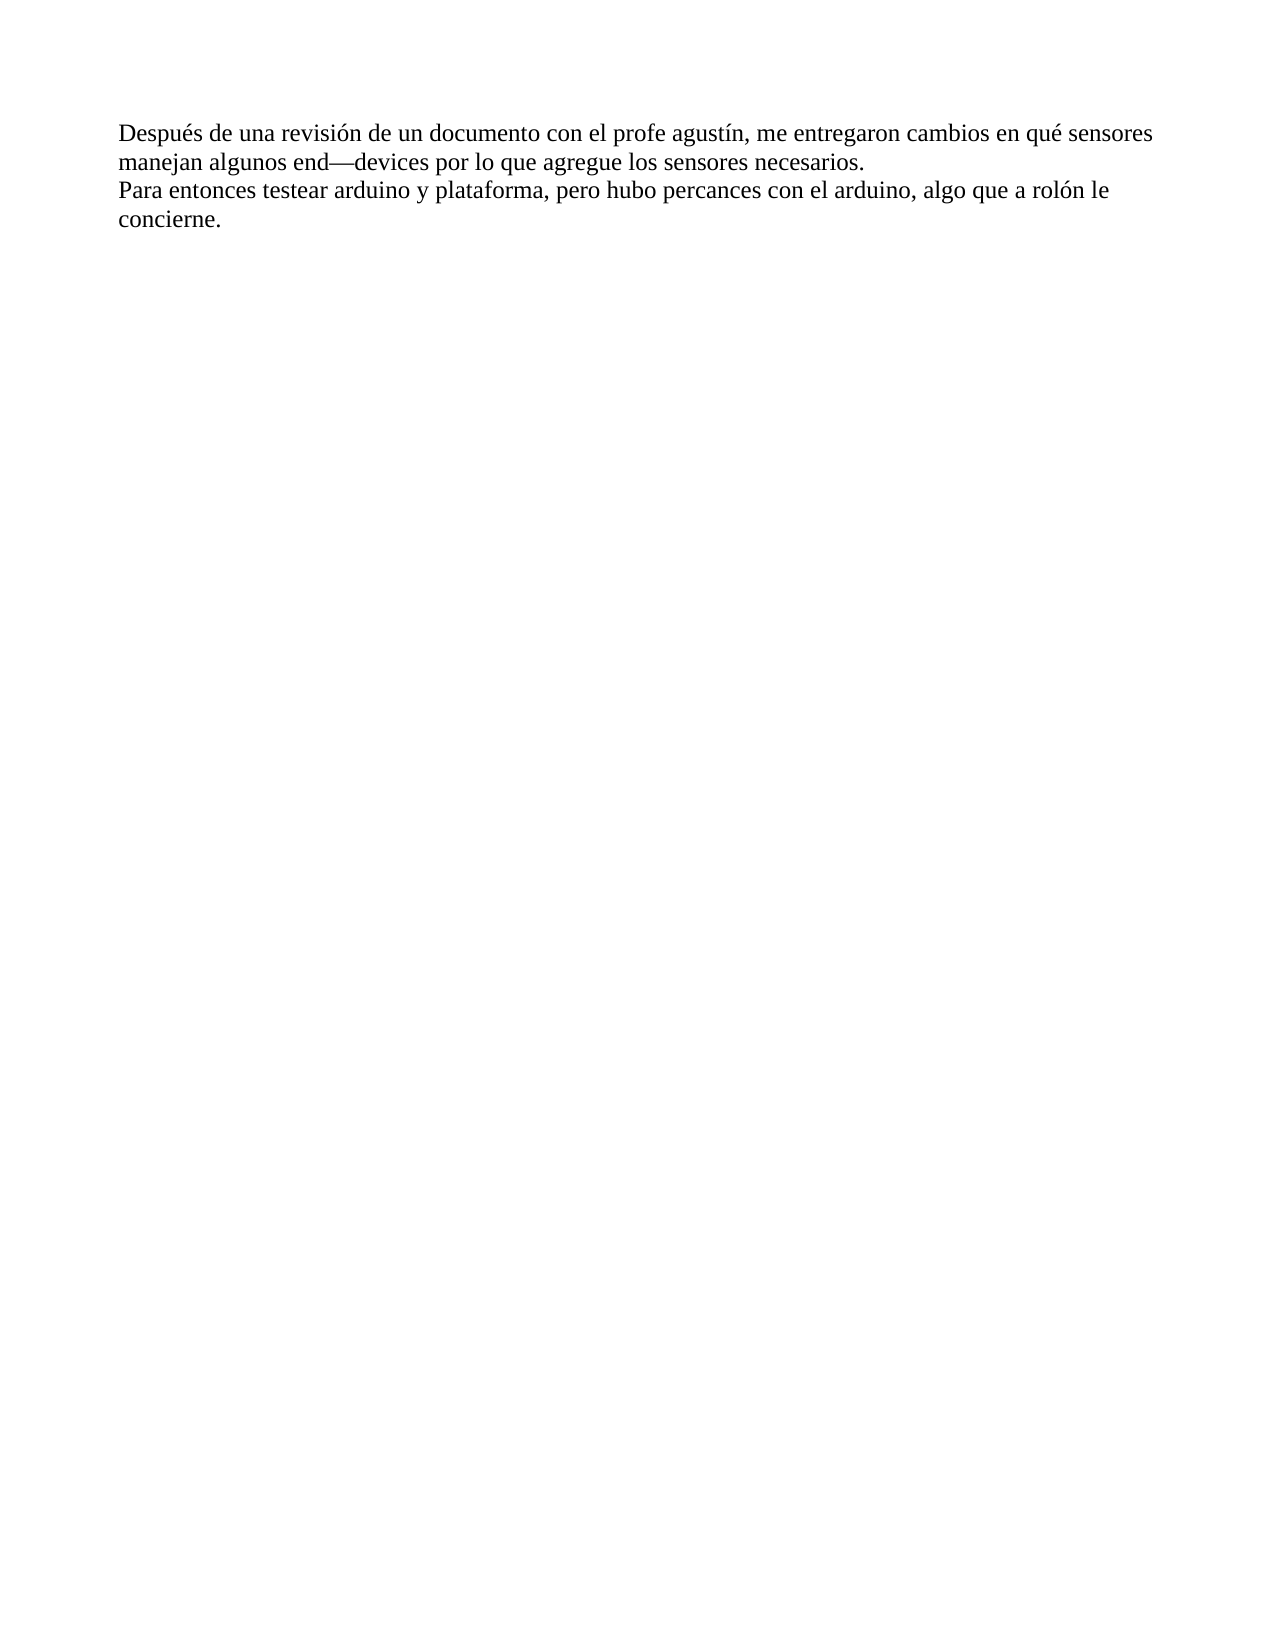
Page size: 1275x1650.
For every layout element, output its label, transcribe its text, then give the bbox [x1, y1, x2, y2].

text Después de una revisión de un documento con el profe agustín, me entregaron cambios en qué sensores manejan algunos end—devices por lo que agregue los sensores necesarios. [118, 118, 1157, 176]
text Para entonces testear arduino y plataforma, pero hubo percances con el arduino, algo que a rolón le concierne. [118, 176, 1157, 233]
